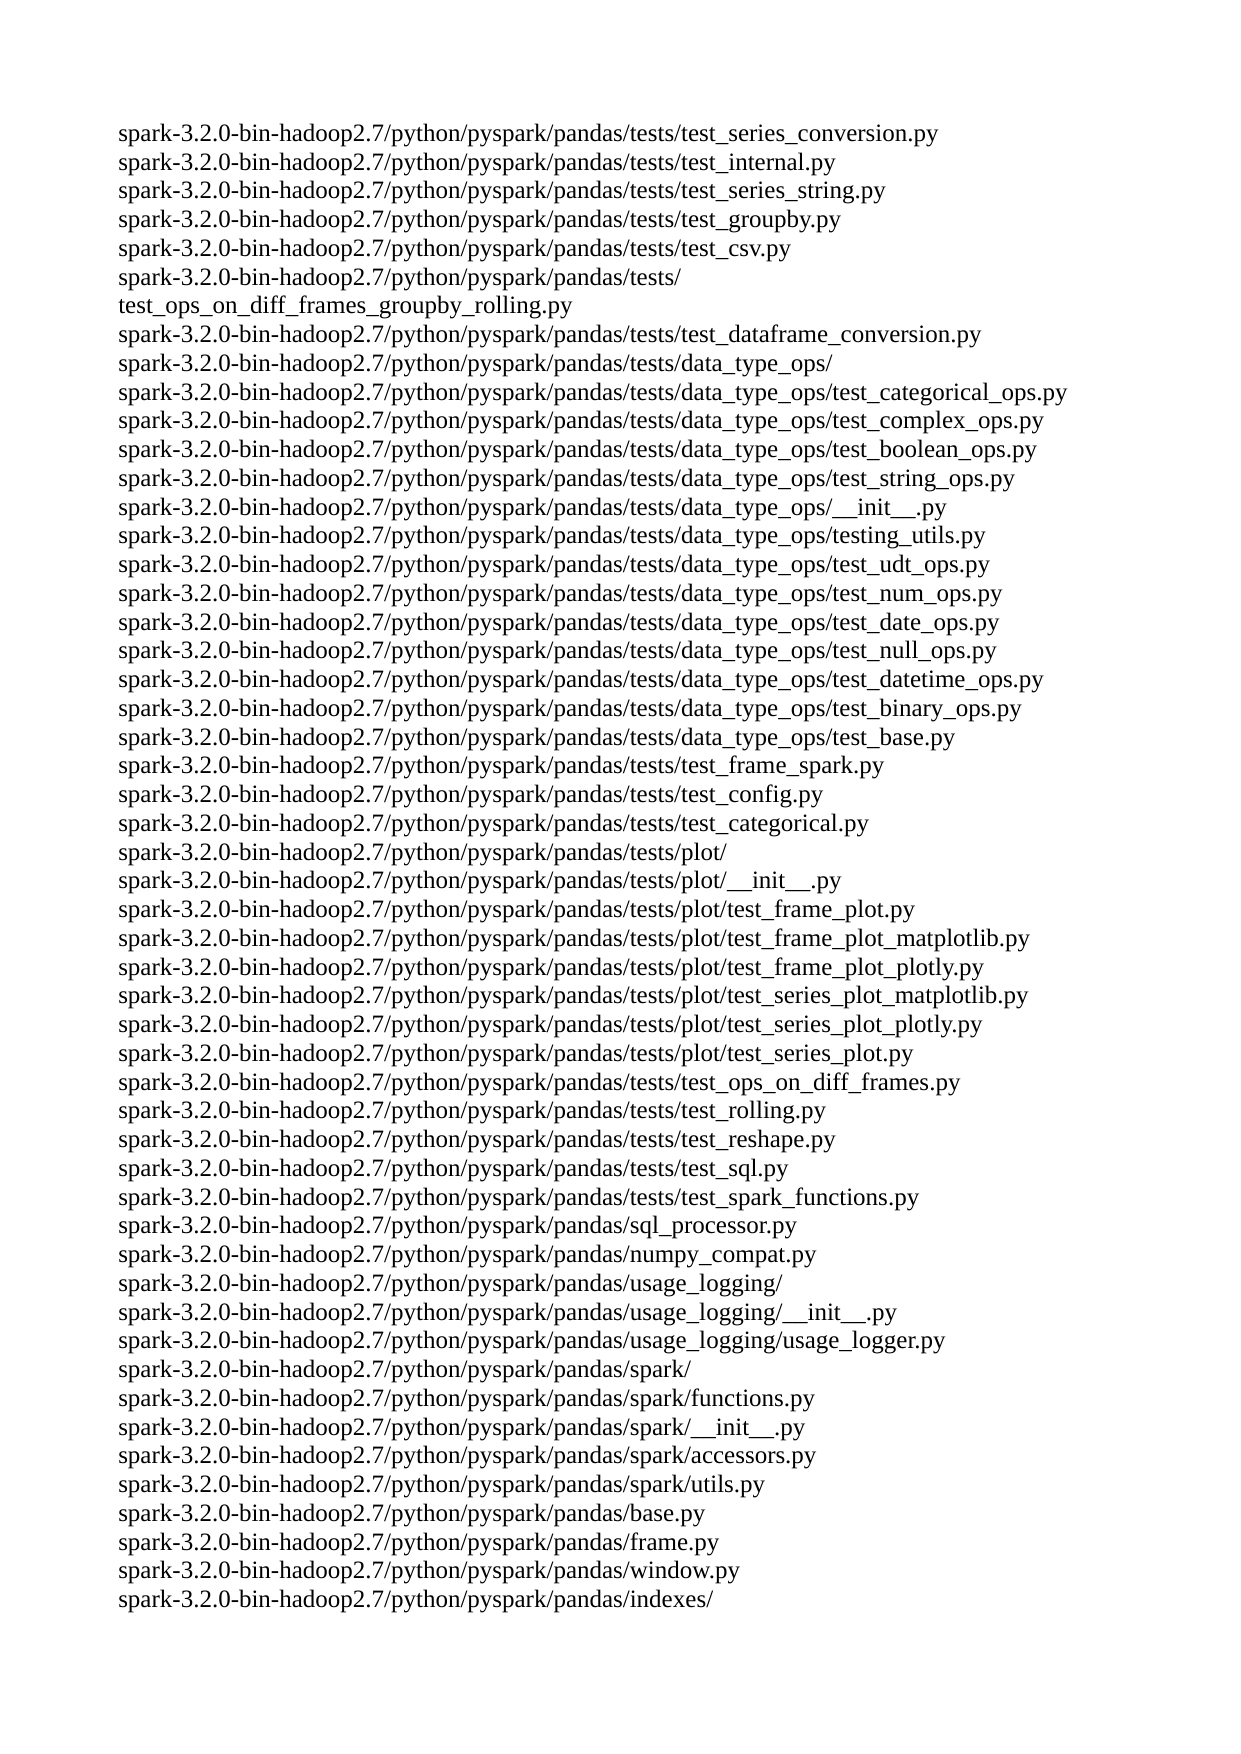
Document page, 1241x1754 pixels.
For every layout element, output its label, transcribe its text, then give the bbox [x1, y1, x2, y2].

text spark-3.2.0-bin-hadoop2.7/python/pyspark/pandas/tests/data_type_ops/test_binary_ops.py [118, 693, 1122, 722]
text spark-3.2.0-bin-hadoop2.7/python/pyspark/pandas/spark/utils.py [118, 1469, 1122, 1498]
text spark-3.2.0-bin-hadoop2.7/python/pyspark/pandas/tests/plot/test_frame_plot.py [118, 894, 1122, 923]
text spark-3.2.0-bin-hadoop2.7/python/pyspark/pandas/tests/data_type_ops/test_num_ops.py [118, 578, 1122, 607]
text spark-3.2.0-bin-hadoop2.7/python/pyspark/pandas/tests/test_series_string.py [118, 176, 1122, 204]
text spark-3.2.0-bin-hadoop2.7/python/pyspark/pandas/spark/accessors.py [118, 1441, 1122, 1469]
text spark-3.2.0-bin-hadoop2.7/python/pyspark/pandas/spark/functions.py [118, 1383, 1122, 1412]
text spark-3.2.0-bin-hadoop2.7/python/pyspark/pandas/tests/plot/ [118, 837, 1122, 866]
text spark-3.2.0-bin-hadoop2.7/python/pyspark/pandas/tests/data_type_ops/test_base.py [118, 722, 1122, 751]
text spark-3.2.0-bin-hadoop2.7/python/pyspark/pandas/tests/plot/test_frame_plot_matplotlib.py [118, 923, 1122, 952]
text spark-3.2.0-bin-hadoop2.7/python/pyspark/pandas/tests/data_type_ops/test_complex_ops.py [118, 406, 1122, 434]
text spark-3.2.0-bin-hadoop2.7/python/pyspark/pandas/tests/plot/test_frame_plot_plotly.py [118, 952, 1122, 981]
text spark-3.2.0-bin-hadoop2.7/python/pyspark/pandas/tests/test_spark_functions.py [118, 1182, 1122, 1211]
text spark-3.2.0-bin-hadoop2.7/python/pyspark/pandas/window.py [118, 1556, 1122, 1584]
text spark-3.2.0-bin-hadoop2.7/python/pyspark/pandas/spark/ [118, 1354, 1122, 1383]
text spark-3.2.0-bin-hadoop2.7/python/pyspark/pandas/tests/test_groupby.py [118, 204, 1122, 233]
text spark-3.2.0-bin-hadoop2.7/python/pyspark/pandas/tests/data_type_ops/test_udt_ops.py [118, 549, 1122, 578]
text spark-3.2.0-bin-hadoop2.7/python/pyspark/pandas/tests/test_categorical.py [118, 808, 1122, 837]
text spark-3.2.0-bin-hadoop2.7/python/pyspark/pandas/tests/data_type_ops/test_string_ops.py [118, 463, 1122, 492]
text spark-3.2.0-bin-hadoop2.7/python/pyspark/pandas/usage_logging/usage_logger.py [118, 1326, 1122, 1354]
text spark-3.2.0-bin-hadoop2.7/python/pyspark/pandas/tests/data_type_ops/test_date_ops.py [118, 607, 1122, 636]
text spark-3.2.0-bin-hadoop2.7/python/pyspark/pandas/spark/__init__.py [118, 1412, 1122, 1441]
text spark-3.2.0-bin-hadoop2.7/python/pyspark/pandas/tests/test_config.py [118, 779, 1122, 808]
text spark-3.2.0-bin-hadoop2.7/python/pyspark/pandas/tests/test_ops_on_diff_frames.py [118, 1067, 1122, 1096]
text spark-3.2.0-bin-hadoop2.7/python/pyspark/pandas/tests/test_dataframe_conversion.py [118, 319, 1122, 348]
text spark-3.2.0-bin-hadoop2.7/python/pyspark/pandas/tests/data_type_ops/testing_utils.py [118, 521, 1122, 549]
text spark-3.2.0-bin-hadoop2.7/python/pyspark/pandas/tests/test_sql.py [118, 1153, 1122, 1182]
text spark-3.2.0-bin-hadoop2.7/python/pyspark/pandas/numpy_compat.py [118, 1239, 1122, 1268]
text spark-3.2.0-bin-hadoop2.7/python/pyspark/pandas/tests/plot/test_series_plot.py [118, 1038, 1122, 1067]
text spark-3.2.0-bin-hadoop2.7/python/pyspark/pandas/tests/test_csv.py [118, 233, 1122, 262]
text spark-3.2.0-bin-hadoop2.7/python/pyspark/pandas/tests/data_type_ops/test_datetime_ops.py [118, 664, 1122, 693]
text spark-3.2.0-bin-hadoop2.7/python/pyspark/pandas/usage_logging/__init__.py [118, 1297, 1122, 1326]
text spark-3.2.0-bin-hadoop2.7/python/pyspark/pandas/tests/test_series_conversion.py [118, 118, 1122, 147]
text spark-3.2.0-bin-hadoop2.7/python/pyspark/pandas/tests/test_frame_spark.py [118, 751, 1122, 779]
text spark-3.2.0-bin-hadoop2.7/python/pyspark/pandas/indexes/ [118, 1584, 1122, 1613]
text spark-3.2.0-bin-hadoop2.7/python/pyspark/pandas/tests/test_reshape.py [118, 1124, 1122, 1153]
text spark-3.2.0-bin-hadoop2.7/python/pyspark/pandas/tests/test_internal.py [118, 147, 1122, 176]
text spark-3.2.0-bin-hadoop2.7/python/pyspark/pandas/tests/plot/__init__.py [118, 866, 1122, 894]
text spark-3.2.0-bin-hadoop2.7/python/pyspark/pandas/tests/data_type_ops/test_categorical_ops.py [118, 377, 1122, 406]
text spark-3.2.0-bin-hadoop2.7/python/pyspark/pandas/tests/data_type_ops/test_boolean_ops.py [118, 434, 1122, 463]
text spark-3.2.0-bin-hadoop2.7/python/pyspark/pandas/frame.py [118, 1527, 1122, 1556]
text spark-3.2.0-bin-hadoop2.7/python/pyspark/pandas/tests/data_type_ops/__init__.py [118, 492, 1122, 521]
text spark-3.2.0-bin-hadoop2.7/python/pyspark/pandas/tests/data_type_ops/test_null_ops.py [118, 636, 1122, 664]
text spark-3.2.0-bin-hadoop2.7/python/pyspark/pandas/tests/test_rolling.py [118, 1096, 1122, 1124]
text spark-3.2.0-bin-hadoop2.7/python/pyspark/pandas/tests/test_ops_on_diff_frames_groupby_rolling.py [118, 262, 1122, 319]
text spark-3.2.0-bin-hadoop2.7/python/pyspark/pandas/usage_logging/ [118, 1268, 1122, 1297]
text spark-3.2.0-bin-hadoop2.7/python/pyspark/pandas/tests/data_type_ops/ [118, 348, 1122, 377]
text spark-3.2.0-bin-hadoop2.7/python/pyspark/pandas/tests/plot/test_series_plot_matplotlib.py [118, 981, 1122, 1009]
text spark-3.2.0-bin-hadoop2.7/python/pyspark/pandas/sql_processor.py [118, 1211, 1122, 1239]
text spark-3.2.0-bin-hadoop2.7/python/pyspark/pandas/base.py [118, 1498, 1122, 1527]
text spark-3.2.0-bin-hadoop2.7/python/pyspark/pandas/tests/plot/test_series_plot_plotly.py [118, 1009, 1122, 1038]
